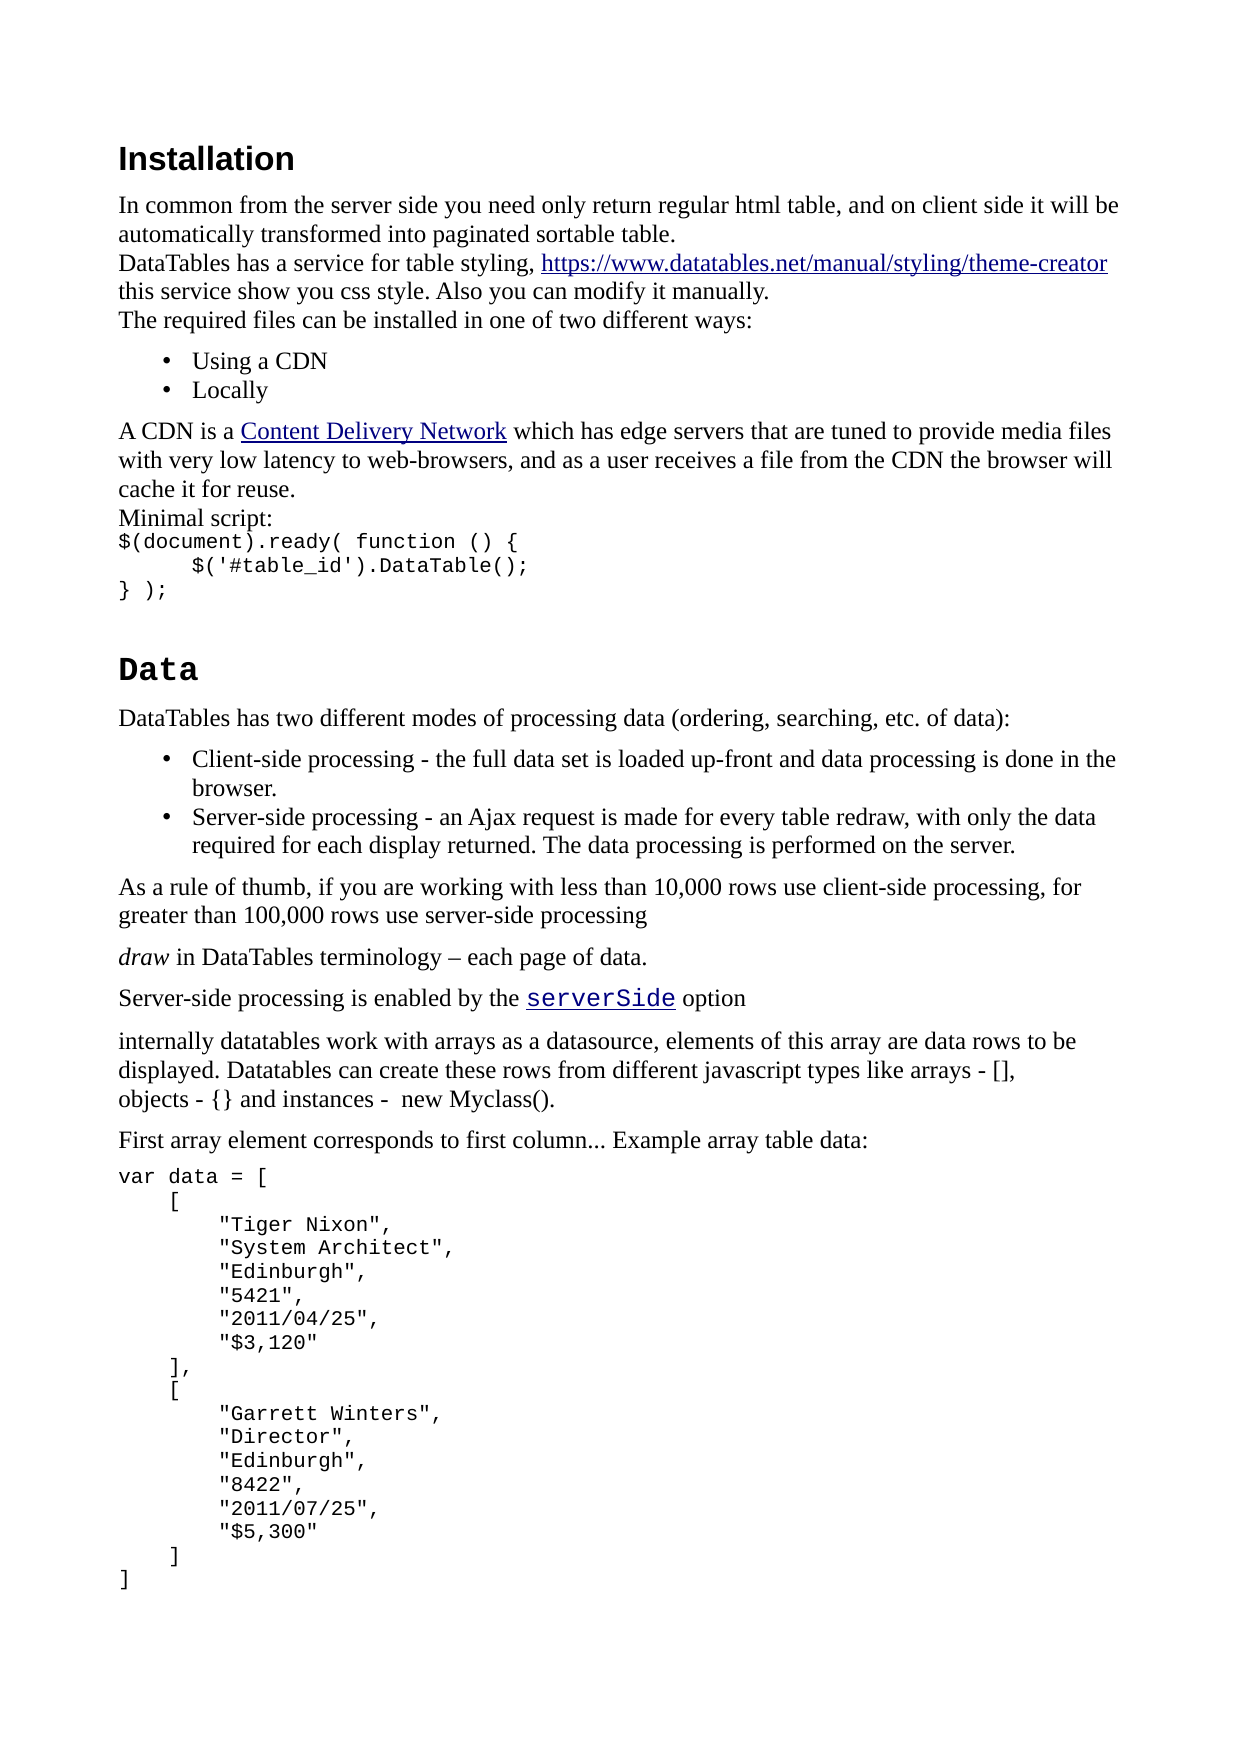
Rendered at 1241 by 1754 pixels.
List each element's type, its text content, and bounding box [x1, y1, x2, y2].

text this service show you css style. Also you can modify it manually. [118, 276, 1122, 305]
text ] [118, 1545, 1122, 1568]
text "2011/07/25", [118, 1497, 1122, 1521]
text First array element corresponds to first column... Example array table data: [118, 1125, 1122, 1154]
text As a rule of thumb, if you are working with less than 10,000 rows use client-side processing, for greater than 100,000 rows use server-side processing [118, 872, 1122, 929]
text } ); [118, 579, 1122, 602]
text [ [118, 1190, 1122, 1214]
text A CDN is a Content Delivery Network which has edge servers that are tuned to provide media files with very low latency to web-browsers, and as a user receives a file from the CDN the browser will cache it for reuse. [118, 416, 1122, 503]
text "2011/04/25", [118, 1308, 1122, 1332]
text "Edinburgh", [118, 1450, 1122, 1474]
text "Garrett Winters", [118, 1403, 1122, 1427]
text Server-side processing is enabled by the serverSide option [118, 983, 1122, 1014]
text DataTables has a service for table styling, https://www.datatables.net/manual/styling/theme-creator [118, 248, 1122, 276]
text var data = [ [118, 1166, 1122, 1190]
text [ [118, 1379, 1122, 1403]
text automatically transformed into paginated sortable table. [118, 219, 1122, 248]
text "$5,300" [118, 1521, 1122, 1545]
text $(document).ready( function () { [118, 531, 1122, 555]
text "Director", [118, 1427, 1122, 1450]
text Minimal script: [118, 503, 1122, 531]
text $('#table_id').DataTable(); [118, 555, 1122, 579]
text "$3,120" [118, 1332, 1122, 1356]
list Locally [162, 375, 1122, 404]
text "System Architect", [118, 1237, 1122, 1261]
text ], [118, 1356, 1122, 1379]
text The required files can be installed in one of two different ways: [118, 305, 1122, 334]
list Client-side processing - the full data set is loaded up-front and data processing is done in the browser. [162, 744, 1122, 802]
text "Tiger Nixon", [118, 1214, 1122, 1237]
text internally datatables work with arrays as a datasource, elements of this array are data rows to be displayed. Datatables can create these rows from different javascript types like arrays - [], objects - {} and instances - new Myclass(). [118, 1026, 1122, 1113]
list Using a CDN [162, 346, 1122, 375]
subtitle Data [118, 653, 1122, 691]
text "8422", [118, 1474, 1122, 1497]
text In common from the server side you need only return regular html table, and on client side it will be [118, 190, 1122, 219]
text "5421", [118, 1285, 1122, 1308]
subtitle Installation [118, 139, 1122, 178]
text ] [118, 1568, 1122, 1592]
text DataTables has two different modes of processing data (ordering, searching, etc. of data): [118, 703, 1122, 732]
text draw in DataTables terminology – each page of data. [118, 942, 1122, 971]
text "Edinburgh", [118, 1261, 1122, 1285]
list Server-side processing - an Ajax request is made for every table redraw, with only the data required for each display returned. The data processing is performed on the server. [162, 802, 1122, 859]
